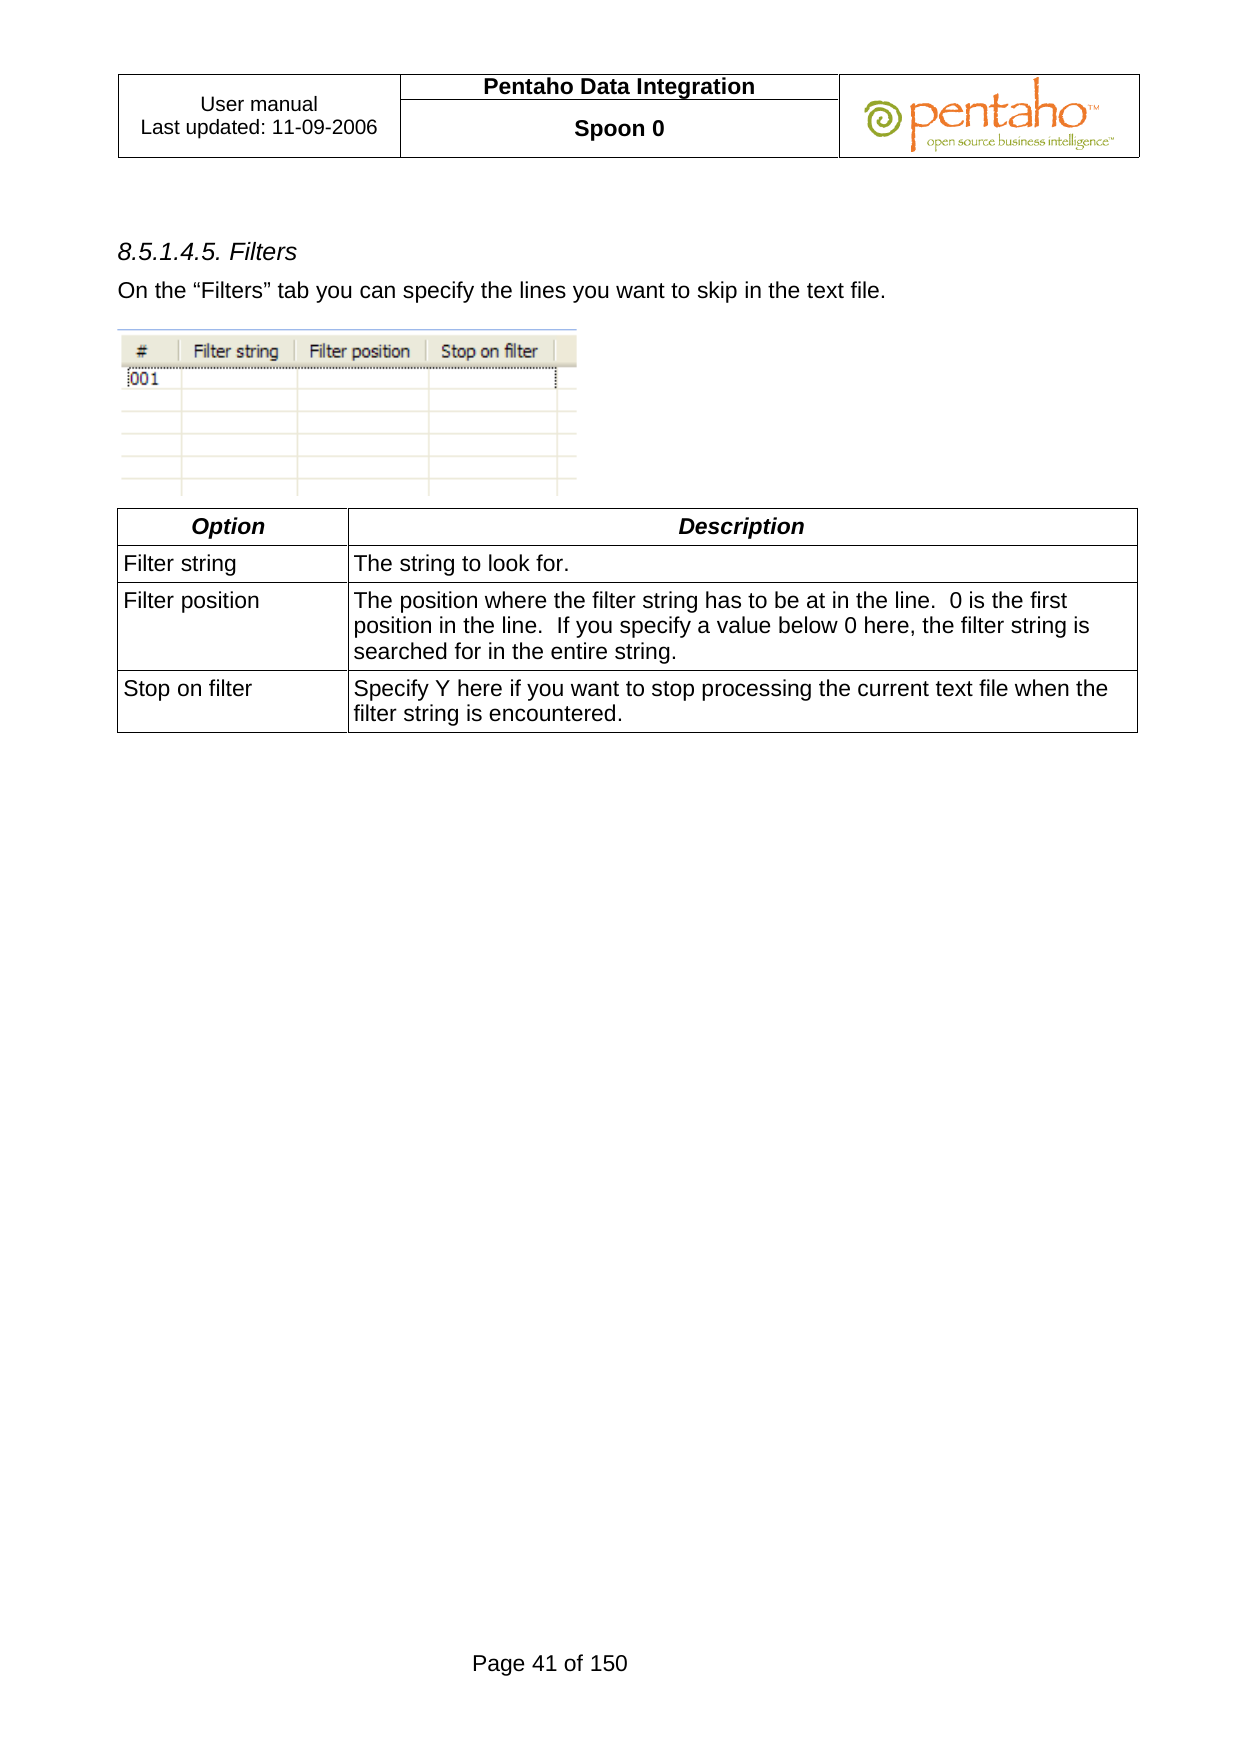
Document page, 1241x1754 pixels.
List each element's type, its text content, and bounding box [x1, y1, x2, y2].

subtitle Filters [117, 238, 1137, 266]
table_cell Specify Y here if you want to stop processing the current text file when the filter string is encountered. [349, 671, 1137, 732]
table_cell Filter string [118, 546, 347, 582]
table_cell The position where the filter string has to be at in the line. 0 is the first position in the line. If you specify a value below 0 here, the filter string is searched for in the entire string. [349, 583, 1137, 670]
text On the “Filters” tab you can specify the lines you want to skip in the text file. [117, 278, 1137, 304]
table_cell Stop on filter [118, 671, 347, 732]
table_cell Filter position [118, 583, 347, 670]
table_header Option [118, 509, 347, 545]
table_cell The string to look for. [349, 546, 1137, 582]
table_header Description [349, 509, 1137, 545]
